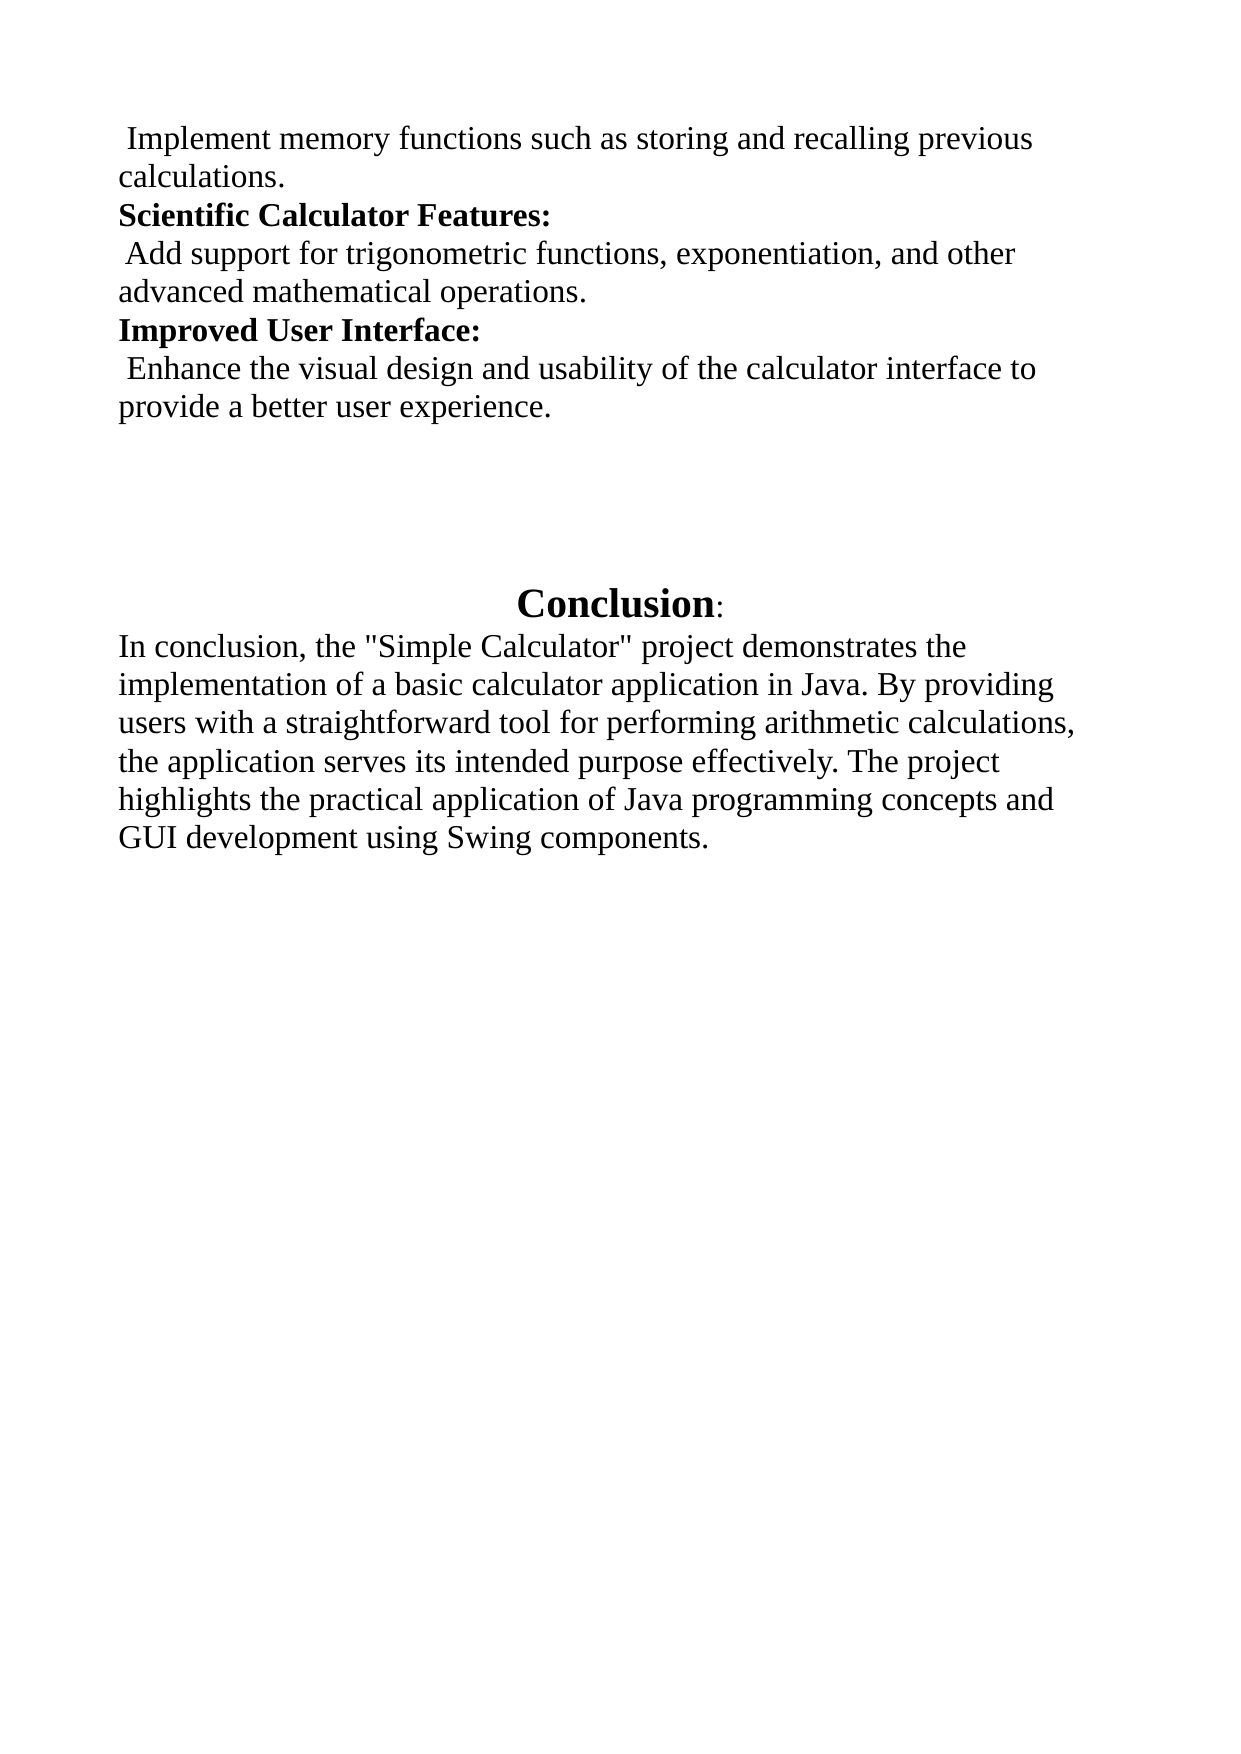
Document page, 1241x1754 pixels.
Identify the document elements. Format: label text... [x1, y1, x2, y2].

text Enhance the visual design and usability of the calculator interface to provide a better user experience. [118, 348, 1122, 425]
text Improved User Interface: [118, 310, 1122, 348]
text Scientific Calculator Features: [118, 195, 1122, 233]
text In conclusion, the "Simple Calculator" project demonstrates the implementation of a basic calculator application in Java. By providing users with a straightforward tool for performing arithmetic calculations, the application serves its intended purpose effectively. The project highlights the practical application of Java programming concepts and GUI development using Swing components. [118, 626, 1122, 856]
text Conclusion: [118, 578, 1122, 626]
text Implement memory functions such as storing and recalling previous calculations. [118, 118, 1122, 195]
text Add support for trigonometric functions, exponentiation, and other advanced mathematical operations. [118, 233, 1122, 310]
